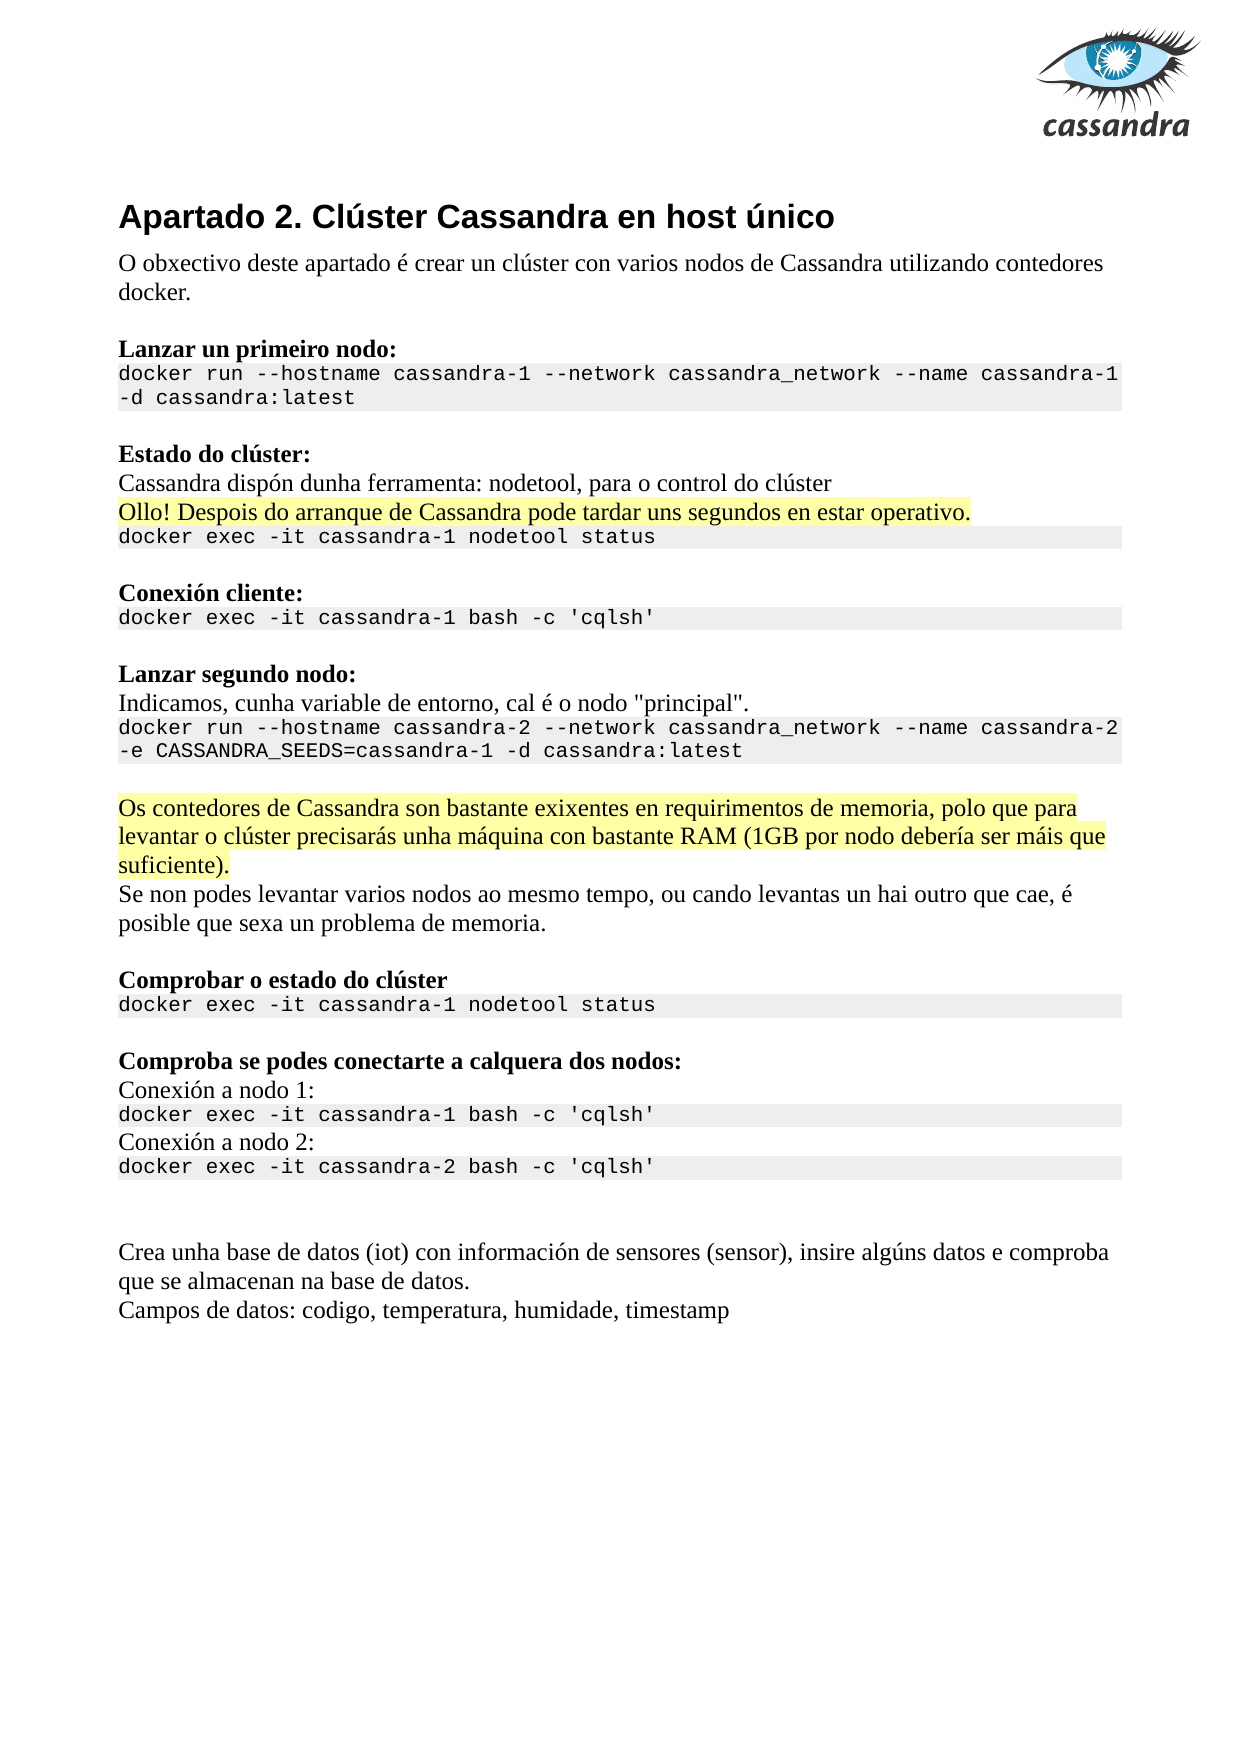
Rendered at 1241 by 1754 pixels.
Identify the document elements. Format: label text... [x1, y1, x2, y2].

text Indicamos, cunha variable de entorno, cal é o nodo "principal". [118, 688, 1122, 717]
text docker run --hostname cassandra-1 --network cassandra_network --name cassandra-1 -d cassandra:latest [118, 363, 1122, 411]
text Campos de datos: codigo, temperatura, humidade, timestamp [118, 1295, 1122, 1324]
text docker exec -it cassandra-2 bash -c 'cqlsh' [118, 1156, 1122, 1180]
text Ollo! Despois do arranque de Cassandra pode tardar uns segundos en estar operativo. [118, 497, 1122, 526]
text Crea unha base de datos (iot) con información de sensores (sensor), insire algúns datos e comproba que se almacenan na base de datos. [118, 1237, 1122, 1295]
text Conexión cliente: [118, 578, 1122, 607]
text Conexión a nodo 1: [118, 1075, 1122, 1104]
text Se non podes levantar varios nodos ao mesmo tempo, ou cando levantas un hai outro que cae, é posible que sexa un problema de memoria. [118, 879, 1122, 936]
text docker exec -it cassandra-1 nodetool status [118, 994, 1122, 1018]
text docker run --hostname cassandra-2 --network cassandra_network --name cassandra-2 -e CASSANDRA_SEEDS=cassandra-1 -d cassandra:latest [118, 717, 1122, 764]
subtitle Apartado 2. Clúster Cassandra en host único [118, 197, 1122, 236]
text O obxectivo deste apartado é crear un clúster con varios nodos de Cassandra utilizando contedores docker. [118, 248, 1122, 306]
text Comprobar o estado do clúster [118, 965, 1122, 994]
text Os contedores de Cassandra son bastante exixentes en requirimentos de memoria, polo que para levantar o clúster precisarás unha máquina con bastante RAM (1GB por nodo debería ser máis que suficiente). [118, 793, 1122, 879]
text docker exec -it cassandra-1 bash -c 'cqlsh' [118, 1104, 1122, 1127]
text Conexión a nodo 2: [118, 1127, 1122, 1156]
text Cassandra dispón dunha ferramenta: nodetool, para o control do clúster [118, 468, 1122, 497]
text Comproba se podes conectarte a calquera dos nodos: [118, 1046, 1122, 1075]
text Lanzar un primeiro nodo: [118, 334, 1122, 363]
text Estado do clúster: [118, 439, 1122, 468]
text Lanzar segundo nodo: [118, 659, 1122, 688]
text docker exec -it cassandra-1 bash -c 'cqlsh' [118, 607, 1122, 630]
text docker exec -it cassandra-1 nodetool status [118, 526, 1122, 549]
